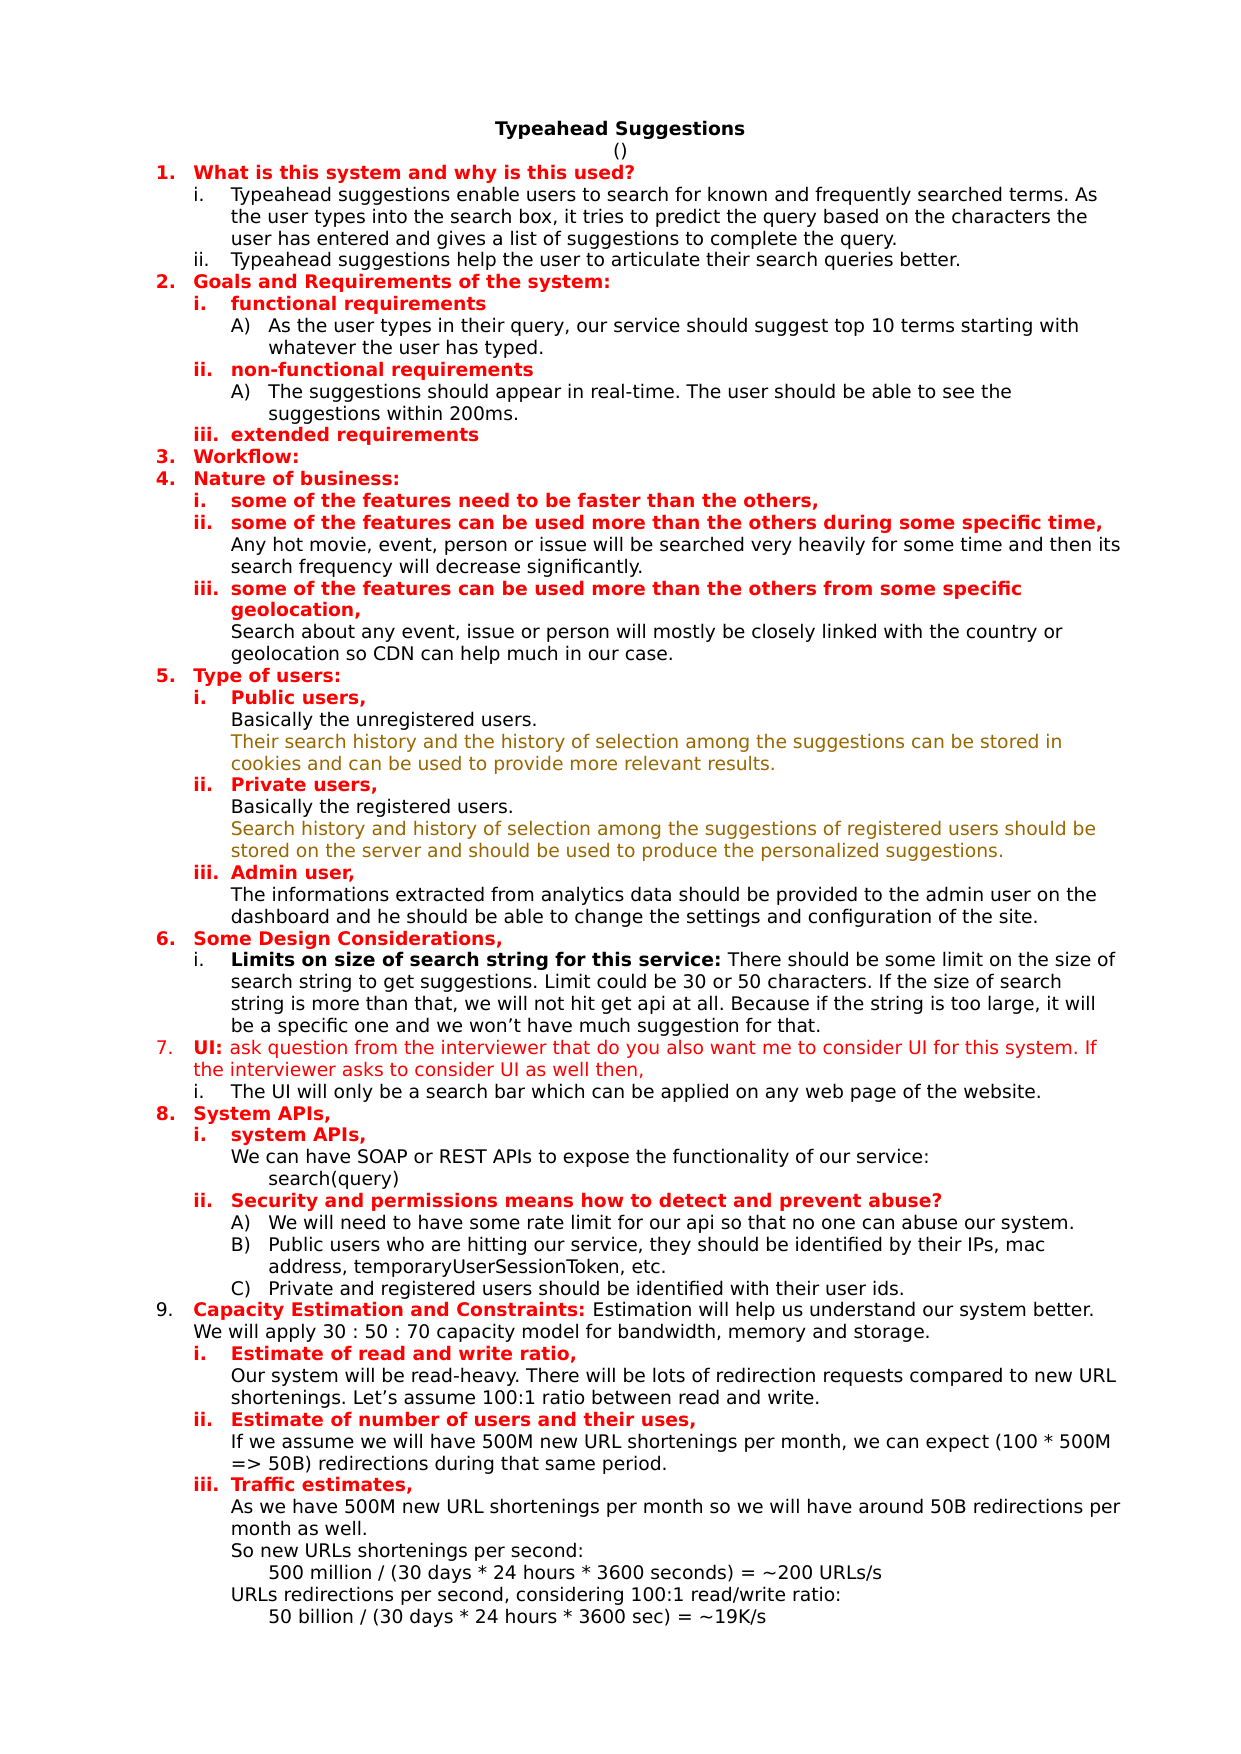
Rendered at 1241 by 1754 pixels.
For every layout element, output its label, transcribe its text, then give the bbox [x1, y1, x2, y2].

list System APIs, [156, 1102, 1122, 1124]
list The informations extracted from analytics data should be provided to the admin user on the dashboard and he should be able to change the settings and configuration of the site. [193, 884, 1122, 927]
list Workflow: [156, 446, 1122, 468]
list The suggestions should appear in real-time. The user should be able to see the suggestions within 200ms. [231, 381, 1122, 424]
text () [118, 140, 1122, 162]
list extended requirements [193, 424, 1122, 446]
list We will need to have some rate limit for our api so that no one can abuse our system. [231, 1212, 1122, 1234]
list Typeahead suggestions enable users to search for known and frequently searched terms. As the user types into the search box, it tries to predict the query based on the characters the user has entered and gives a list of suggestions to complete the query. [193, 184, 1122, 249]
list Their search history and the history of selection among the suggestions can be stored in cookies and can be used to provide more relevant results. [193, 731, 1122, 774]
list Typeahead suggestions help the user to articulate their search queries better. [193, 249, 1122, 271]
list As the user types in their query, our service should suggest top 10 terms starting with whatever the user has typed. [231, 315, 1122, 359]
list Basically the unregistered users. [193, 709, 1122, 731]
list Estimate of read and write ratio, [193, 1343, 1122, 1365]
list functional requirements [193, 293, 1122, 315]
list The UI will only be a search bar which can be applied on any web page of the website. [193, 1081, 1122, 1102]
list non-functional requirements [193, 359, 1122, 381]
list some of the features can be used more than the others from some specific geolocation, [193, 577, 1122, 621]
list Estimate of number of users and their uses, [193, 1409, 1122, 1431]
list Admin user, [193, 862, 1122, 884]
list Basically the registered users. [193, 796, 1122, 818]
text Typeahead Suggestions [118, 118, 1122, 140]
list some of the features can be used more than the others during some specific time, [193, 512, 1122, 534]
list Limits on size of search string for this service: There should be some limit on the size of search string to get suggestions. Limit could be 30 or 50 characters. If the size of search string is more than that, we will not hit get api at all. Because if the string is too large, it will be a specific one and we won’t have much suggestion for that. [193, 949, 1122, 1037]
list Goals and Requirements of the system: [156, 271, 1122, 293]
list Nature of business: [156, 468, 1122, 490]
list search(query) [231, 1168, 1122, 1190]
list 500 million / (30 days * 24 hours * 3600 seconds) = ~200 URLs/s [231, 1562, 1122, 1584]
list 50 billion / (30 days * 24 hours * 3600 sec) = ~19K/s [231, 1606, 1122, 1627]
list Search about any event, issue or person will mostly be closely linked with the country or geolocation so CDN can help much in our case. [193, 621, 1122, 665]
list Search history and history of selection among the suggestions of registered users should be stored on the server and should be used to produce the personalized suggestions. [193, 818, 1122, 862]
list So new URLs shortenings per second: [193, 1540, 1122, 1562]
list If we assume we will have 500M new URL shortenings per month, we can expect (100 * 500M => 50B) redirections during that same period. [193, 1431, 1122, 1474]
list UI: ask question from the interviewer that do you also want me to consider UI for this system. If the interviewer asks to consider UI as well then, [156, 1037, 1122, 1081]
list Capacity Estimation and Constraints: Estimation will help us understand our system better. [156, 1299, 1122, 1321]
list We can have SOAP or REST APIs to expose the functionality of our service: [193, 1146, 1122, 1168]
list Public users, [193, 687, 1122, 709]
list system APIs, [193, 1124, 1122, 1146]
list Any hot movie, event, person or issue will be searched very heavily for some time and then its search frequency will decrease significantly. [193, 534, 1122, 577]
list Private users, [193, 774, 1122, 796]
list Public users who are hitting our service, they should be identified by their IPs, mac address, temporaryUserSessionToken, etc. [231, 1234, 1122, 1277]
list What is this system and why is this used? [156, 162, 1122, 184]
list Security and permissions means how to detect and prevent abuse? [193, 1190, 1122, 1212]
list Some Design Considerations, [156, 927, 1122, 949]
list Our system will be read-heavy. There will be lots of redirection requests compared to new URL shortenings. Let’s assume 100:1 ratio between read and write. [193, 1365, 1122, 1409]
list Type of users: [156, 665, 1122, 687]
list Private and registered users should be identified with their user ids. [231, 1277, 1122, 1299]
list We will apply 30 : 50 : 70 capacity model for bandwidth, memory and storage. [156, 1321, 1122, 1343]
list As we have 500M new URL shortenings per month so we will have around 50B redirections per month as well. [193, 1496, 1122, 1540]
list some of the features need to be faster than the others, [193, 490, 1122, 512]
list URLs redirections per second, considering 100:1 read/write ratio: [193, 1584, 1122, 1606]
list Traffic estimates, [193, 1474, 1122, 1496]
